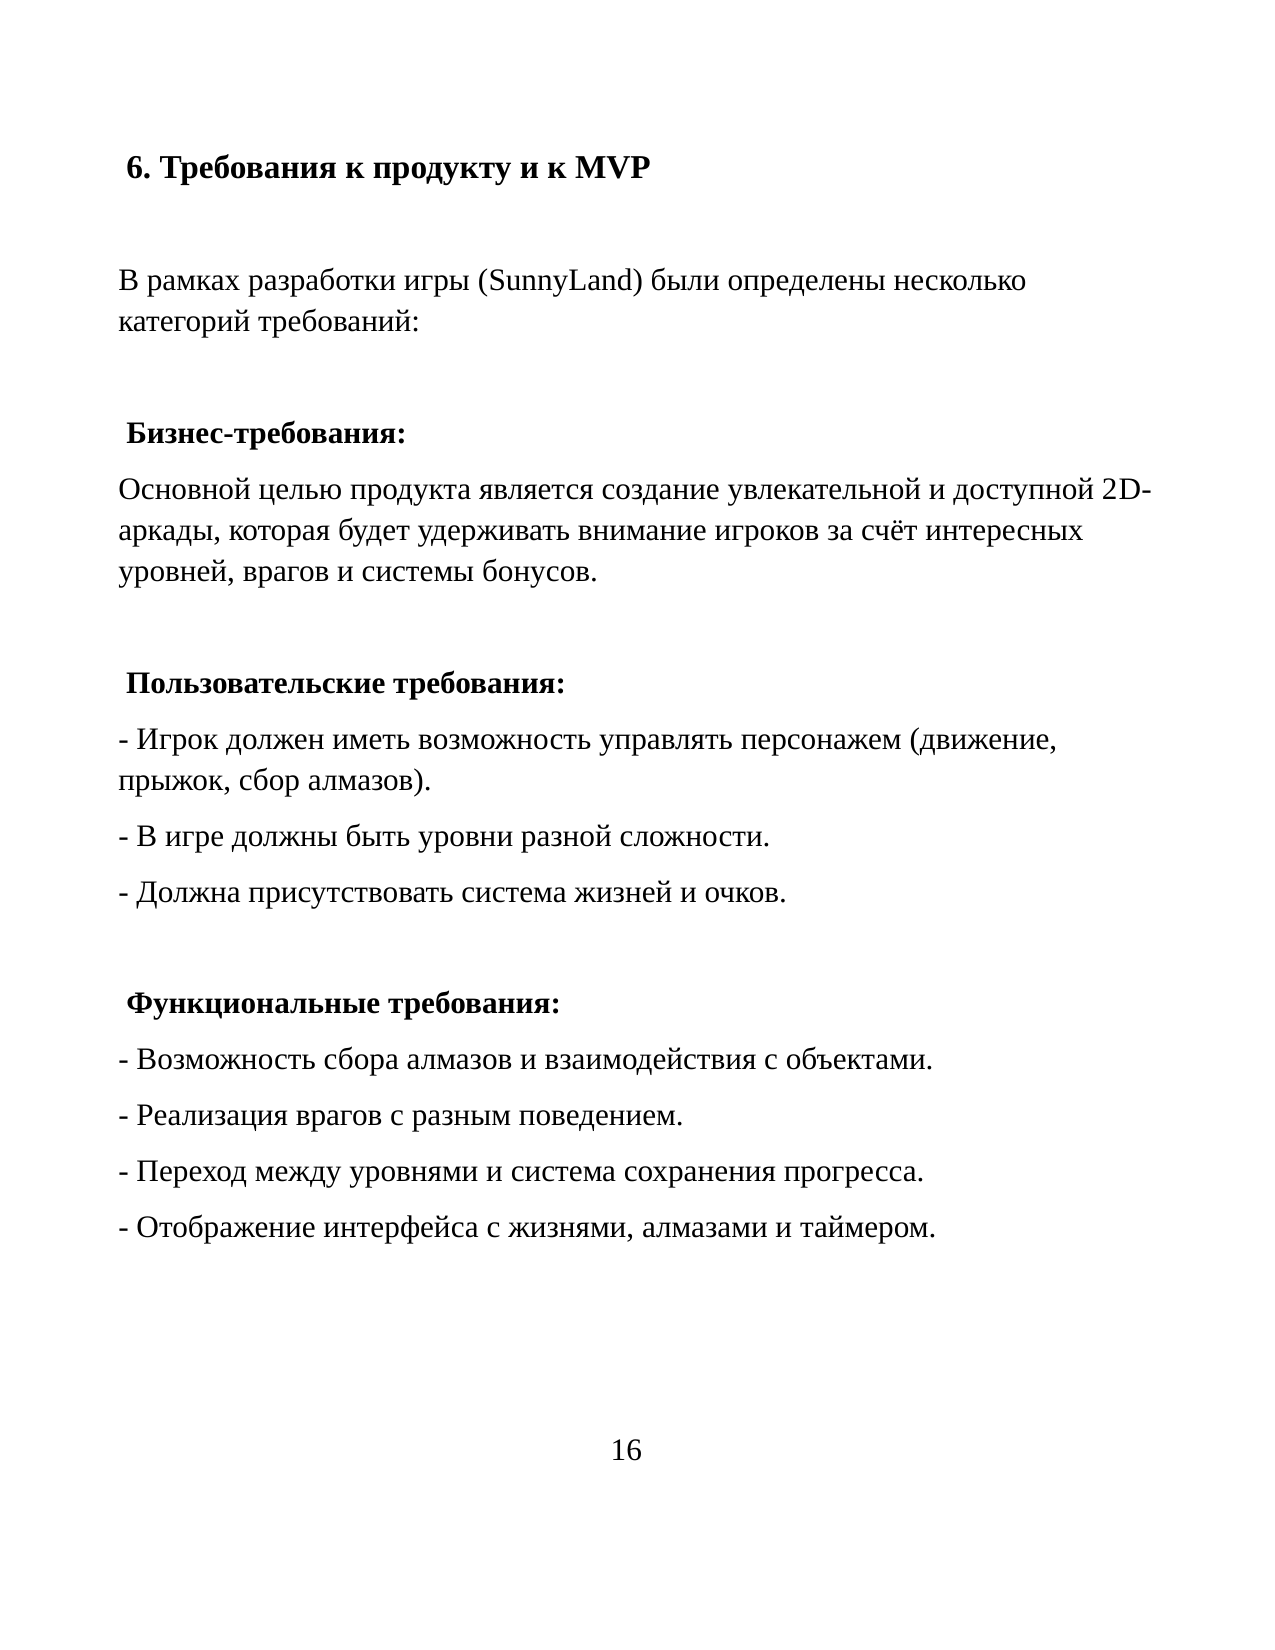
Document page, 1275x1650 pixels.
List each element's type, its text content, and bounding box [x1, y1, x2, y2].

text - Реализация врагов с разным поведением. [118, 1096, 1157, 1132]
text Пользовательские требования: [118, 664, 1157, 700]
text - Переход между уровнями и система сохранения прогресса. [118, 1152, 1157, 1188]
text В рамках разработки игры (SunnyLand) были определены несколько категорий требований: [118, 261, 1157, 338]
text - В игре должны быть уровни разной сложности. [118, 817, 1157, 853]
text Функциональные требования: [118, 985, 1157, 1021]
text - Должна присутствовать система жизней и очков. [118, 873, 1157, 909]
text - Игрок должен иметь возможность управлять персонажем (движение, прыжок, сбор алмазов). [118, 720, 1157, 797]
text 6. Требования к продукту и к MVP [118, 147, 1157, 185]
text 16 [118, 1431, 1157, 1467]
text Основной целью продукта является создание увлекательной и доступной 2D-аркады, которая будет удерживать внимание игроков за счёт интересных уровней, врагов и системы бонусов. [118, 470, 1157, 588]
text Бизнес-требования: [118, 414, 1157, 450]
text - Возможность сбора алмазов и взаимодействия с объектами. [118, 1041, 1157, 1076]
text - Отображение интерфейса с жизнями, алмазами и таймером. [118, 1208, 1157, 1244]
